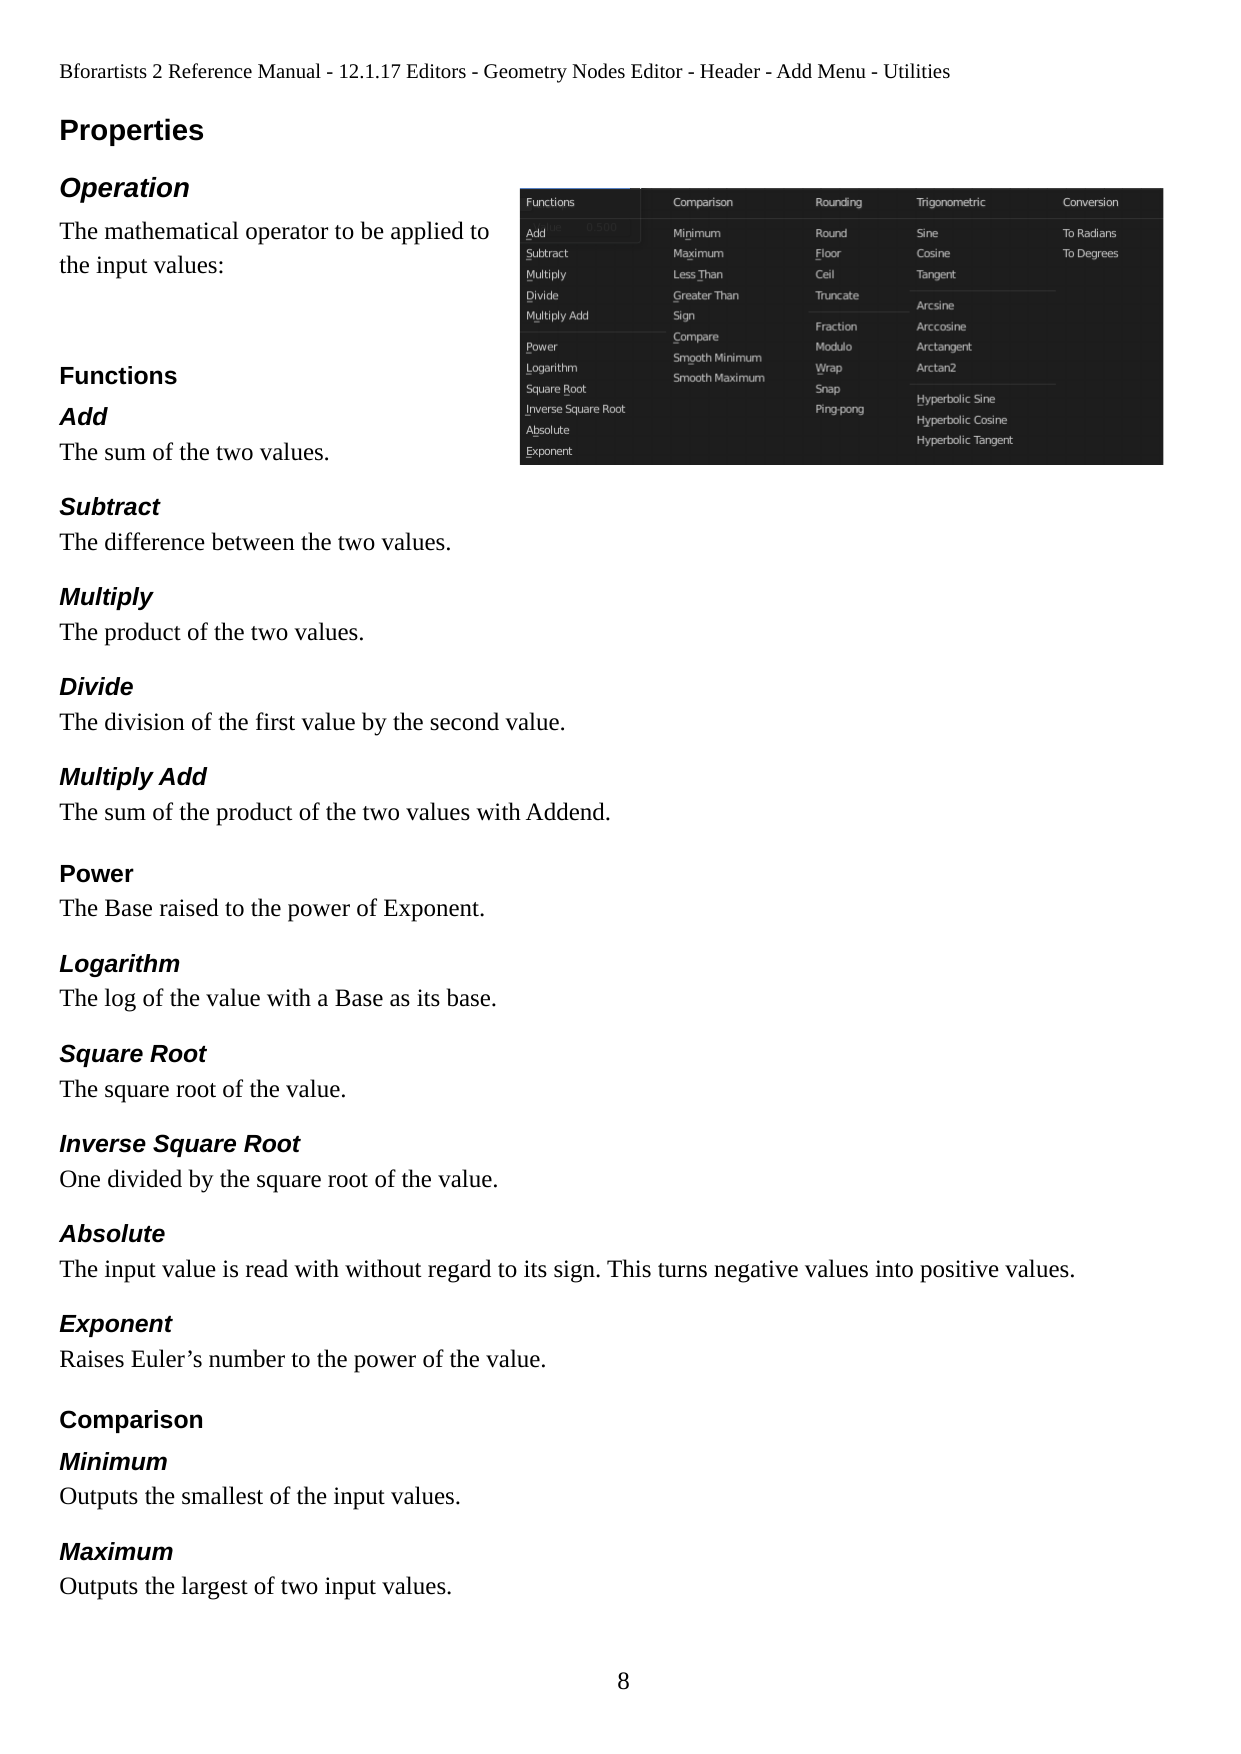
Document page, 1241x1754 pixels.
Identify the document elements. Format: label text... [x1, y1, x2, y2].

picture [519, 188, 1164, 465]
subtitle Minimum [59, 1447, 1181, 1475]
text The mathematical operator to be applied to the input values: [59, 216, 519, 279]
subtitle Properties [59, 113, 1181, 146]
subtitle Functions [59, 361, 519, 389]
subtitle Add [59, 402, 519, 430]
text The input value is read with without regard to its sign. This turns negative values into positive values. [59, 1254, 1181, 1283]
subtitle Logarithm [59, 949, 1181, 977]
subtitle Operation [59, 171, 1181, 203]
text The difference between the two values. [59, 527, 1181, 556]
subtitle Multiply [59, 582, 1181, 611]
subtitle [1164, 361, 1181, 389]
text The sum of the two values. [59, 437, 519, 465]
subtitle Multiply Add [59, 762, 1181, 791]
subtitle Square Root [59, 1039, 1181, 1067]
text The log of the value with a Base as its base. [59, 983, 1181, 1012]
text Outputs the smallest of the input values. [59, 1481, 1181, 1510]
text Outputs the largest of two input values. [59, 1571, 1181, 1600]
text The division of the first value by the second value. [59, 707, 1181, 736]
subtitle Inverse Square Root [59, 1129, 1181, 1157]
subtitle Maximum [59, 1537, 1181, 1565]
text Raises Euler’s number to the power of the value. [59, 1344, 1181, 1373]
text The product of the two values. [59, 617, 1181, 646]
subtitle Divide [59, 672, 1181, 701]
subtitle [1164, 402, 1181, 430]
subtitle Subtract [59, 492, 1181, 521]
text The sum of the product of the two values with Addend. [59, 797, 1181, 826]
subtitle Comparison [59, 1406, 1181, 1434]
subtitle Power [59, 859, 1181, 887]
subtitle Exponent [59, 1309, 1181, 1338]
text The square root of the value. [59, 1074, 1181, 1102]
subtitle Absolute [59, 1219, 1181, 1248]
text One divided by the square root of the value. [59, 1164, 1181, 1192]
text The Base raised to the power of Exponent. [59, 893, 1181, 922]
